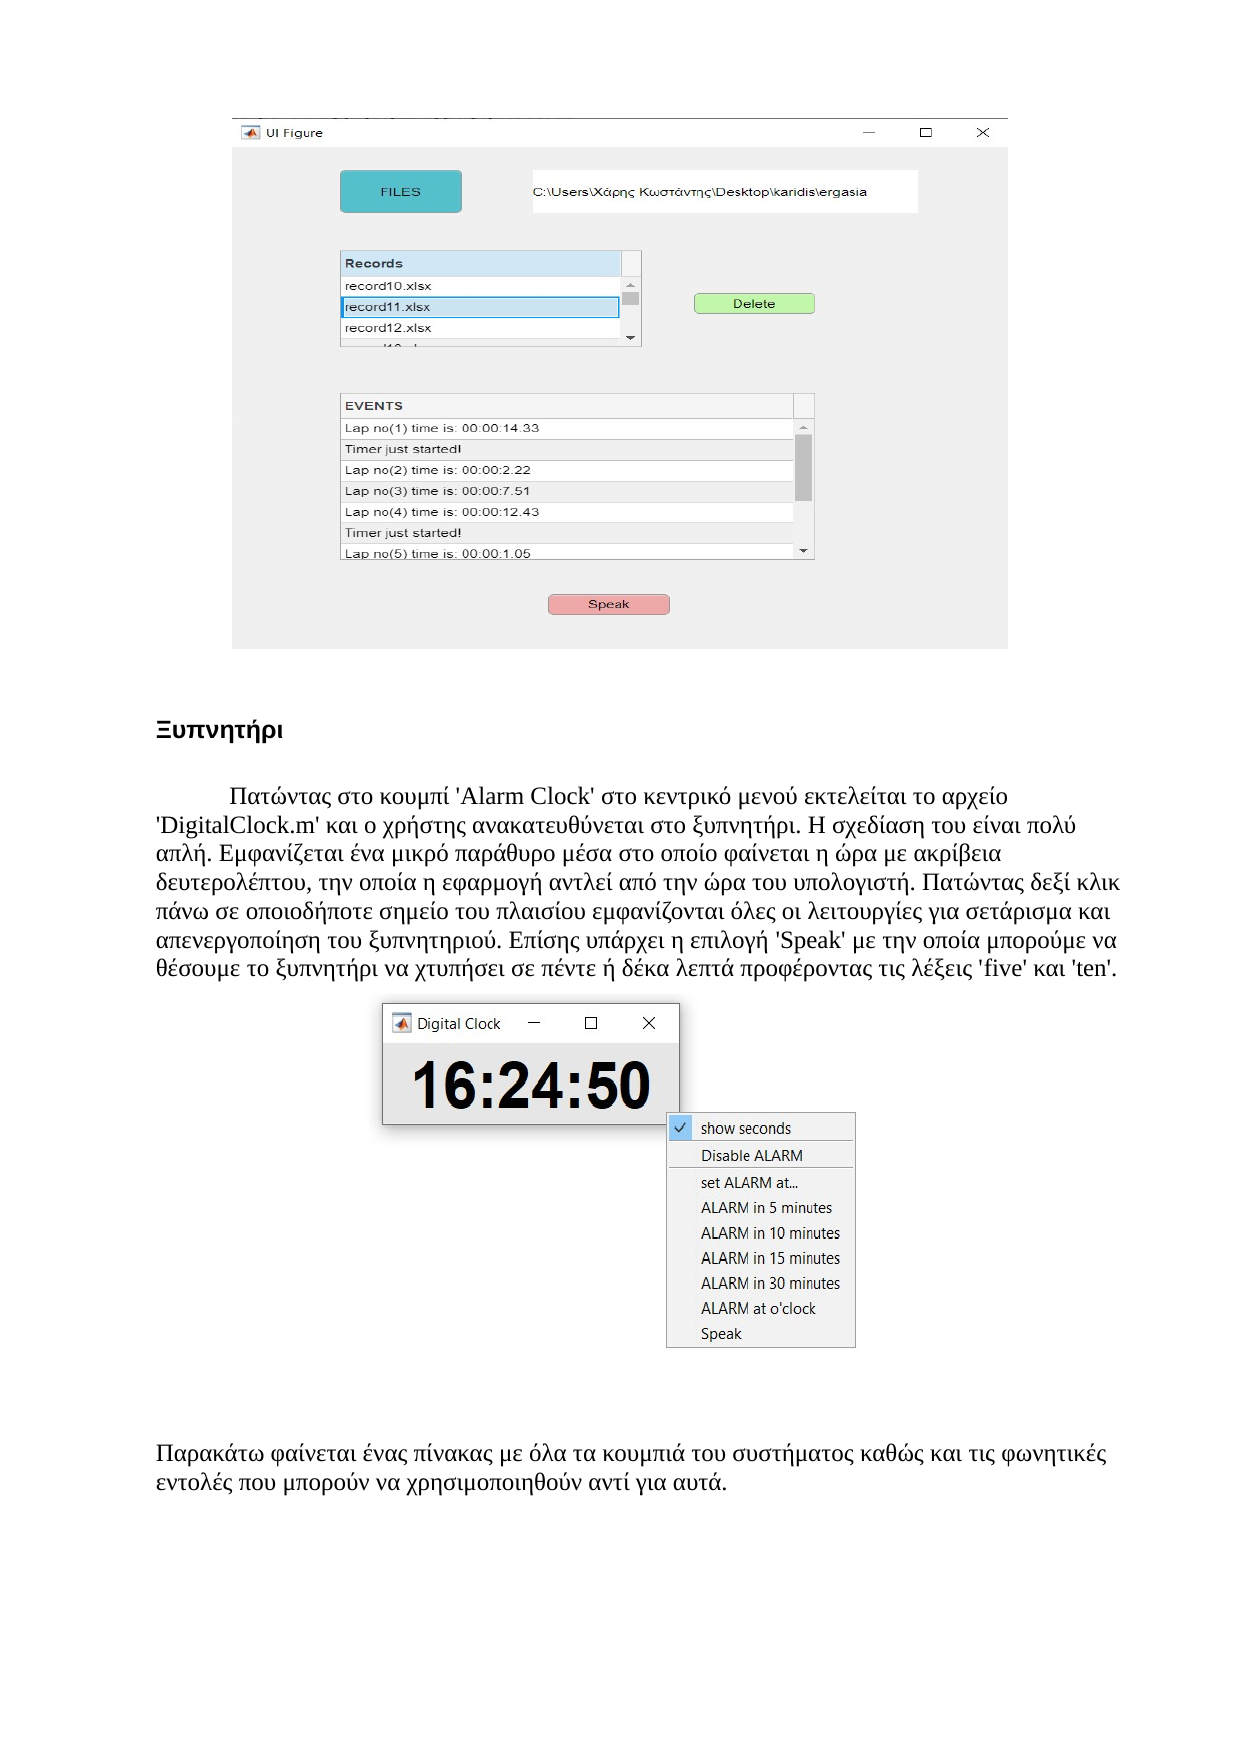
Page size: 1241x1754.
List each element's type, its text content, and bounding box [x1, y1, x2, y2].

subtitle Πατώντας στο κουμπί 'Alarm Clock' στο κεντρικό μενού εκτελείται το αρχείο 'DigitalClock.m' και ο χρήστης ανακατευθύνεται στο ξυπνητήρι. Η σχεδίαση του είναι πολύ απλή. Εμφανίζεται ένα μικρό παράθυρο μέσα στο οποίο φαίνεται η ώρα με ακρίβεια δευτερολέπτου, την οποία η εφαρμογή αντλεί από την ώρα του υπολογιστή. Πατώντας δεξί κλικ πάνω σε οποιοδήποτε σημείο του πλαισίου εμφανίζονται όλες οι λειτουργίες για σετάρισμα και απενεργοποίηση του ξυπνητηριού. Επίσης υπάρχει η επιλογή 'Speak' με την οποία μπορούμε να θέσουμε το ξυπνητήρι να χτυπήσει σε πέντε ή δέκα λεπτά προφέροντας τις λέξεις 'five' και 'ten'. [156, 781, 1122, 982]
subtitle Ξυπνητήρι [156, 715, 1122, 743]
subtitle Παρακάτω φαίνεται ένας πίνακας με όλα τα κουμπιά του συστήματος καθώς και τις φωνητικές εντολές που μπορούν να χρησιμοποιηθούν αντί για αυτά. [156, 1438, 1122, 1524]
picture [232, 118, 1009, 649]
picture [364, 994, 876, 1372]
